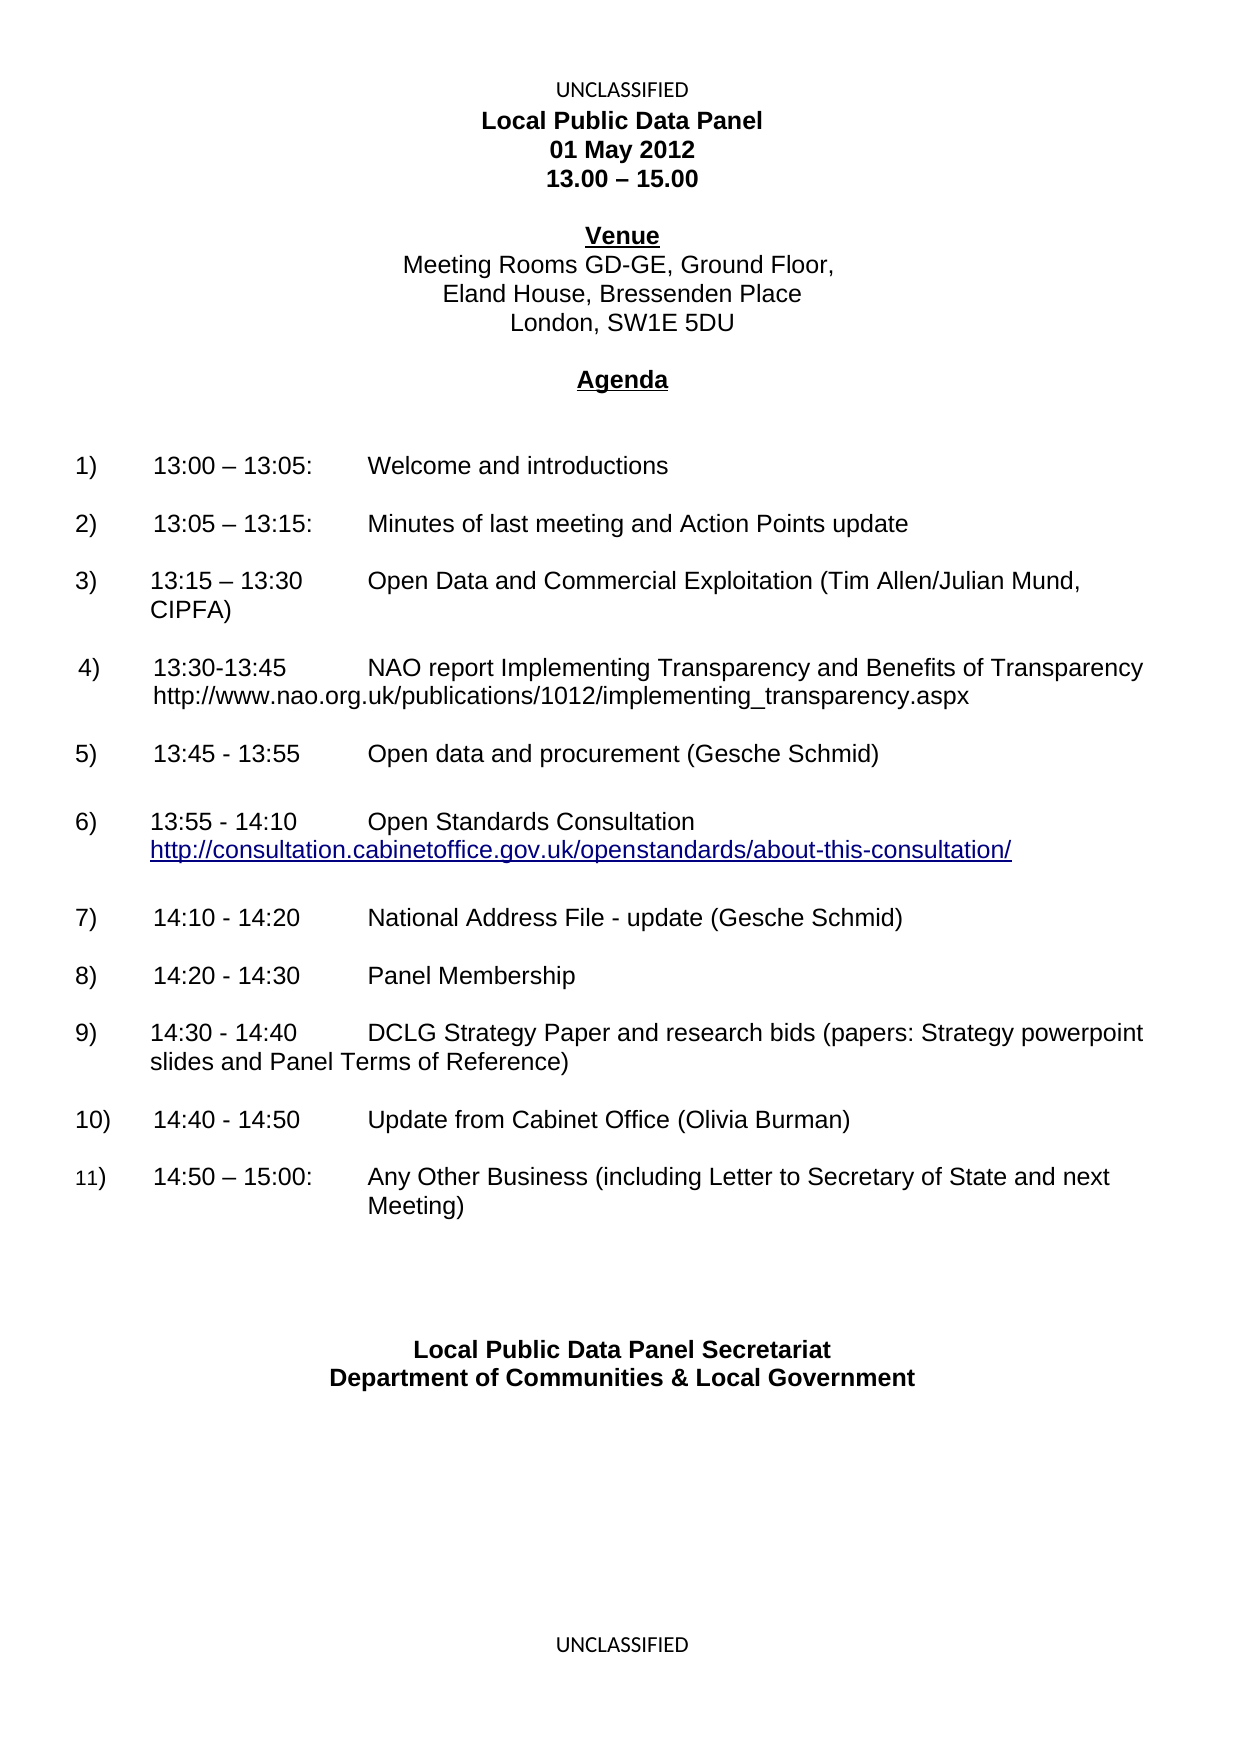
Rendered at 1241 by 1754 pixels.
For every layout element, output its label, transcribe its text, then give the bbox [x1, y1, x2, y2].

text 8) 14:20 - 14:30 Panel Membership [75, 961, 1169, 990]
text 3) 13:15 – 13:30 Open Data and Commercial Exploitation (Tim Allen/Julian Mund, CIPFA) [75, 566, 1169, 624]
text 6) 13:55 - 14:10 Open Standards Consultation http://consultation.cabinetoffice.gov.uk/openstandards/about-this-consultation/ [75, 807, 1169, 864]
text 10) 14:40 - 14:50 Update from Cabinet Office (Olivia Burman) [75, 1105, 1169, 1133]
text 11) 14:50 – 15:00: Any Other Business (including Letter to Secretary of State and next [75, 1162, 1169, 1191]
text 9) 14:30 - 14:40 DCLG Strategy Paper and research bids (papers: Strategy powerpoint slides and Panel Terms of Reference) [75, 1018, 1169, 1076]
text Eland House, Bressenden Place [75, 279, 1169, 308]
text Local Public Data Panel Secretariat [75, 1335, 1169, 1363]
text Meeting) [75, 1191, 1169, 1220]
text 2) 13:05 – 13:15: Minutes of last meeting and Action Points update [75, 509, 1169, 538]
text 4) 13:30-13:45 NAO report Implementing Transparency and Benefits of Transparency http://www.nao.org.uk/publications/1012/implementing_transparency.aspx [78, 653, 1169, 710]
text London, SW1E 5DU [75, 308, 1169, 336]
text 13.00 – 15.00 [75, 164, 1169, 193]
text 1) 13:00 – 13:05: Welcome and introductions [75, 451, 1169, 480]
text 7) 14:10 - 14:20 National Address File - update (Gesche Schmid) [75, 903, 1169, 932]
text Meeting Rooms GD-GE, Ground Floor, [75, 250, 1169, 279]
text Agenda [75, 365, 1169, 394]
text Local Public Data Panel [75, 106, 1169, 135]
text 01 May 2012 [75, 135, 1169, 164]
text 5) 13:45 - 13:55 Open data and procurement (Gesche Schmid) [75, 739, 1169, 768]
text Department of Communities & Local Government [75, 1363, 1169, 1392]
text Venue [75, 221, 1169, 250]
